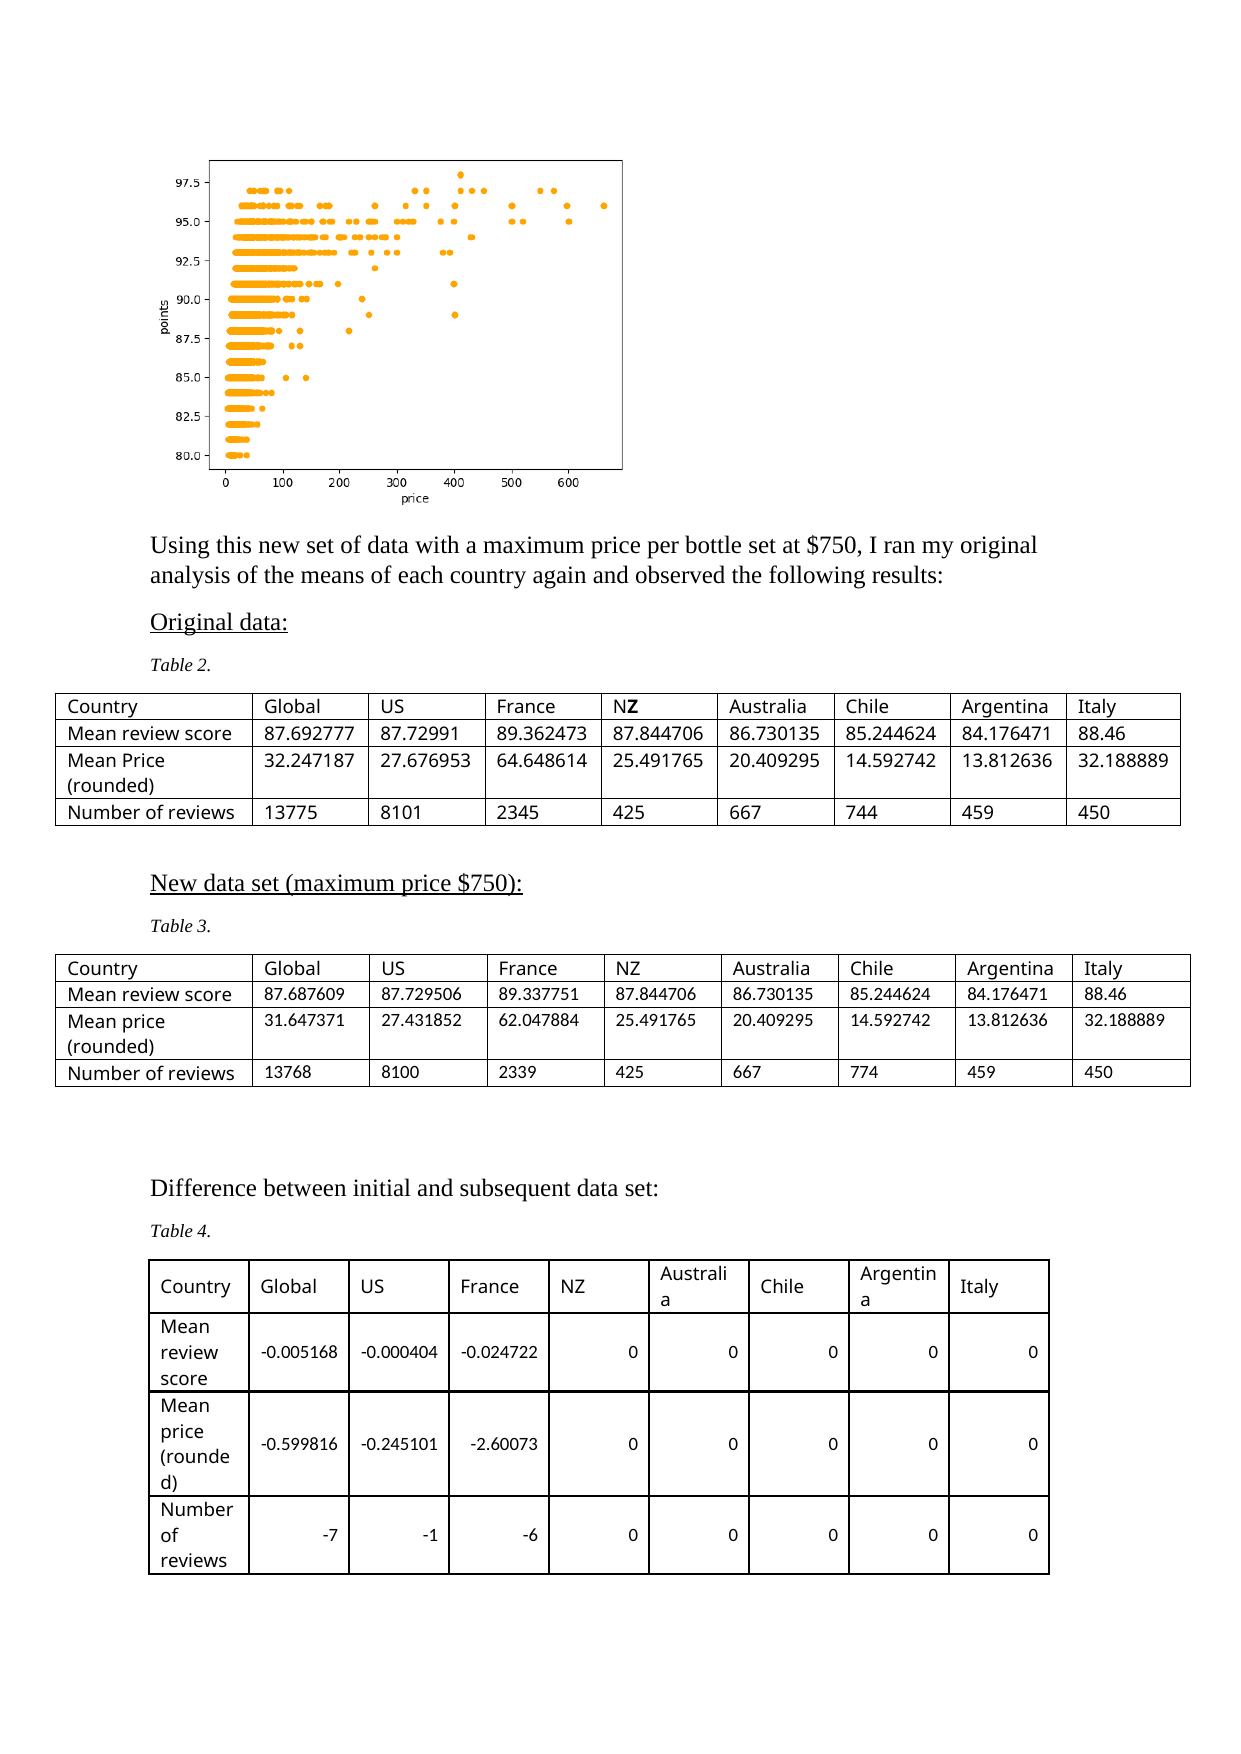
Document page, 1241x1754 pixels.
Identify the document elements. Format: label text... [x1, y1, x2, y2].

table_cell 0 [850, 1393, 948, 1494]
table_cell 87.844706 [605, 982, 721, 1007]
table_cell 25.491765 [602, 747, 717, 798]
table_cell 2339 [488, 1060, 604, 1086]
table_cell 459 [956, 1060, 1072, 1086]
table_header Chile [835, 694, 950, 719]
text New data set (maximum price $750): [150, 868, 1090, 897]
table_header Argentina [850, 1261, 948, 1312]
table_header Country [150, 1261, 248, 1312]
table_cell 62.047884 [488, 1008, 604, 1059]
table_cell 667 [718, 799, 834, 824]
table_header Italy [1073, 955, 1190, 981]
table_cell -0.000404 [350, 1314, 448, 1390]
table_header Country [56, 694, 252, 719]
table_cell 0 [750, 1497, 848, 1573]
text Difference between initial and subsequent data set: [150, 1173, 1090, 1202]
table_header Chile [839, 955, 955, 981]
table_cell 89.362473 [486, 720, 601, 746]
table_header Italy [950, 1261, 1048, 1312]
table_cell -6 [450, 1497, 548, 1573]
table_cell Number of reviews [56, 799, 252, 824]
table_cell 0 [550, 1497, 648, 1573]
table_cell Number of reviews [56, 1060, 252, 1086]
table_cell 87.844706 [602, 720, 717, 746]
table_header Argentina [951, 694, 1066, 719]
table_cell 20.409295 [718, 747, 834, 798]
text Table 2. [150, 654, 1090, 675]
table_cell 84.176471 [951, 720, 1066, 746]
table_cell 13768 [253, 1060, 369, 1086]
table_cell 0 [650, 1393, 748, 1494]
table_cell 0 [550, 1393, 648, 1494]
table_cell 0 [850, 1314, 948, 1390]
table_cell -0.245101 [350, 1393, 448, 1494]
table_cell -0.024722 [450, 1314, 548, 1390]
table_cell 8101 [369, 799, 485, 824]
table_header NZ [602, 694, 717, 719]
table_cell 25.491765 [605, 1008, 721, 1059]
table_cell 13.812636 [951, 747, 1066, 798]
table_header Australia [718, 694, 834, 719]
table_header Australia [722, 955, 838, 981]
table_cell 0 [950, 1393, 1048, 1494]
table_cell 2345 [486, 799, 601, 824]
table_cell Mean review score [56, 982, 252, 1007]
table_cell 86.730135 [722, 982, 838, 1007]
table_header US [370, 955, 487, 981]
table_header US [350, 1261, 448, 1312]
table_cell Mean price (rounded) [56, 1008, 252, 1059]
table_cell 32.188889 [1067, 747, 1180, 798]
table_cell 8100 [370, 1060, 487, 1086]
table_cell 450 [1073, 1060, 1190, 1086]
table_cell -7 [250, 1497, 348, 1573]
table_cell 32.188889 [1073, 1008, 1190, 1059]
text Table 3. [150, 915, 1090, 937]
text Using this new set of data with a maximum price per bottle set at $750, I ran my original analysis of the means of each country again and observed the following results: [150, 531, 1090, 589]
table_cell -0.005168 [250, 1314, 348, 1390]
table_cell 0 [950, 1497, 1048, 1573]
table_cell 89.337751 [488, 982, 604, 1007]
table_cell -2.60073 [450, 1393, 548, 1494]
table_header Global [253, 955, 369, 981]
table_cell Mean price (rounded) [150, 1393, 248, 1494]
table_cell 31.647371 [253, 1008, 369, 1059]
table_cell 667 [722, 1060, 838, 1086]
table_cell 32.247187 [253, 747, 368, 798]
table_cell 87.729506 [370, 982, 487, 1007]
table_cell 87.72991 [369, 720, 485, 746]
table_cell 20.409295 [722, 1008, 838, 1059]
table_header France [450, 1261, 548, 1312]
table_header NZ [550, 1261, 648, 1312]
table_cell 84.176471 [956, 982, 1072, 1007]
table_cell 774 [839, 1060, 955, 1086]
table_cell 85.244624 [835, 720, 950, 746]
table_cell 86.730135 [718, 720, 834, 746]
table_cell 425 [605, 1060, 721, 1086]
table_header Australia [650, 1261, 748, 1312]
table_header Global [253, 694, 368, 719]
table_header Argentina [956, 955, 1072, 981]
table_header France [486, 694, 601, 719]
table_cell 450 [1067, 799, 1180, 824]
table_cell 85.244624 [839, 982, 955, 1007]
table_cell -0.599816 [250, 1393, 348, 1494]
table_cell 0 [550, 1314, 648, 1390]
table_header Country [56, 955, 252, 981]
table_cell 13775 [253, 799, 368, 824]
table_cell 14.592742 [835, 747, 950, 798]
table_header Italy [1067, 694, 1180, 719]
table_header Chile [750, 1261, 848, 1312]
table_cell 27.431852 [370, 1008, 487, 1059]
table_cell 27.676953 [369, 747, 485, 798]
table_cell 88.46 [1073, 982, 1190, 1007]
table_cell 14.592742 [839, 1008, 955, 1059]
table_header NZ [605, 955, 721, 981]
table_cell Mean Price (rounded) [56, 747, 252, 798]
text Table 4. [150, 1219, 1090, 1241]
table_cell 0 [650, 1497, 748, 1573]
table_cell 0 [850, 1497, 948, 1573]
table_cell 87.692777 [253, 720, 368, 746]
table_cell 88.46 [1067, 720, 1180, 746]
table_header France [488, 955, 604, 981]
table_cell 0 [950, 1314, 1048, 1390]
table_cell Mean review score [56, 720, 252, 746]
table_cell 87.687609 [253, 982, 369, 1007]
table_cell 0 [750, 1314, 848, 1390]
table_cell 744 [835, 799, 950, 824]
table_header Global [250, 1261, 348, 1312]
table_cell 64.648614 [486, 747, 601, 798]
table_cell 0 [650, 1314, 748, 1390]
table_cell 425 [602, 799, 717, 824]
table_cell 0 [750, 1393, 848, 1494]
table_header US [369, 694, 485, 719]
table_cell 459 [951, 799, 1066, 824]
table_cell 13.812636 [956, 1008, 1072, 1059]
table_cell Number of reviews [150, 1497, 248, 1573]
text Original data: [150, 607, 1090, 636]
table_cell -1 [350, 1497, 448, 1573]
table_cell Mean review score [150, 1314, 248, 1390]
